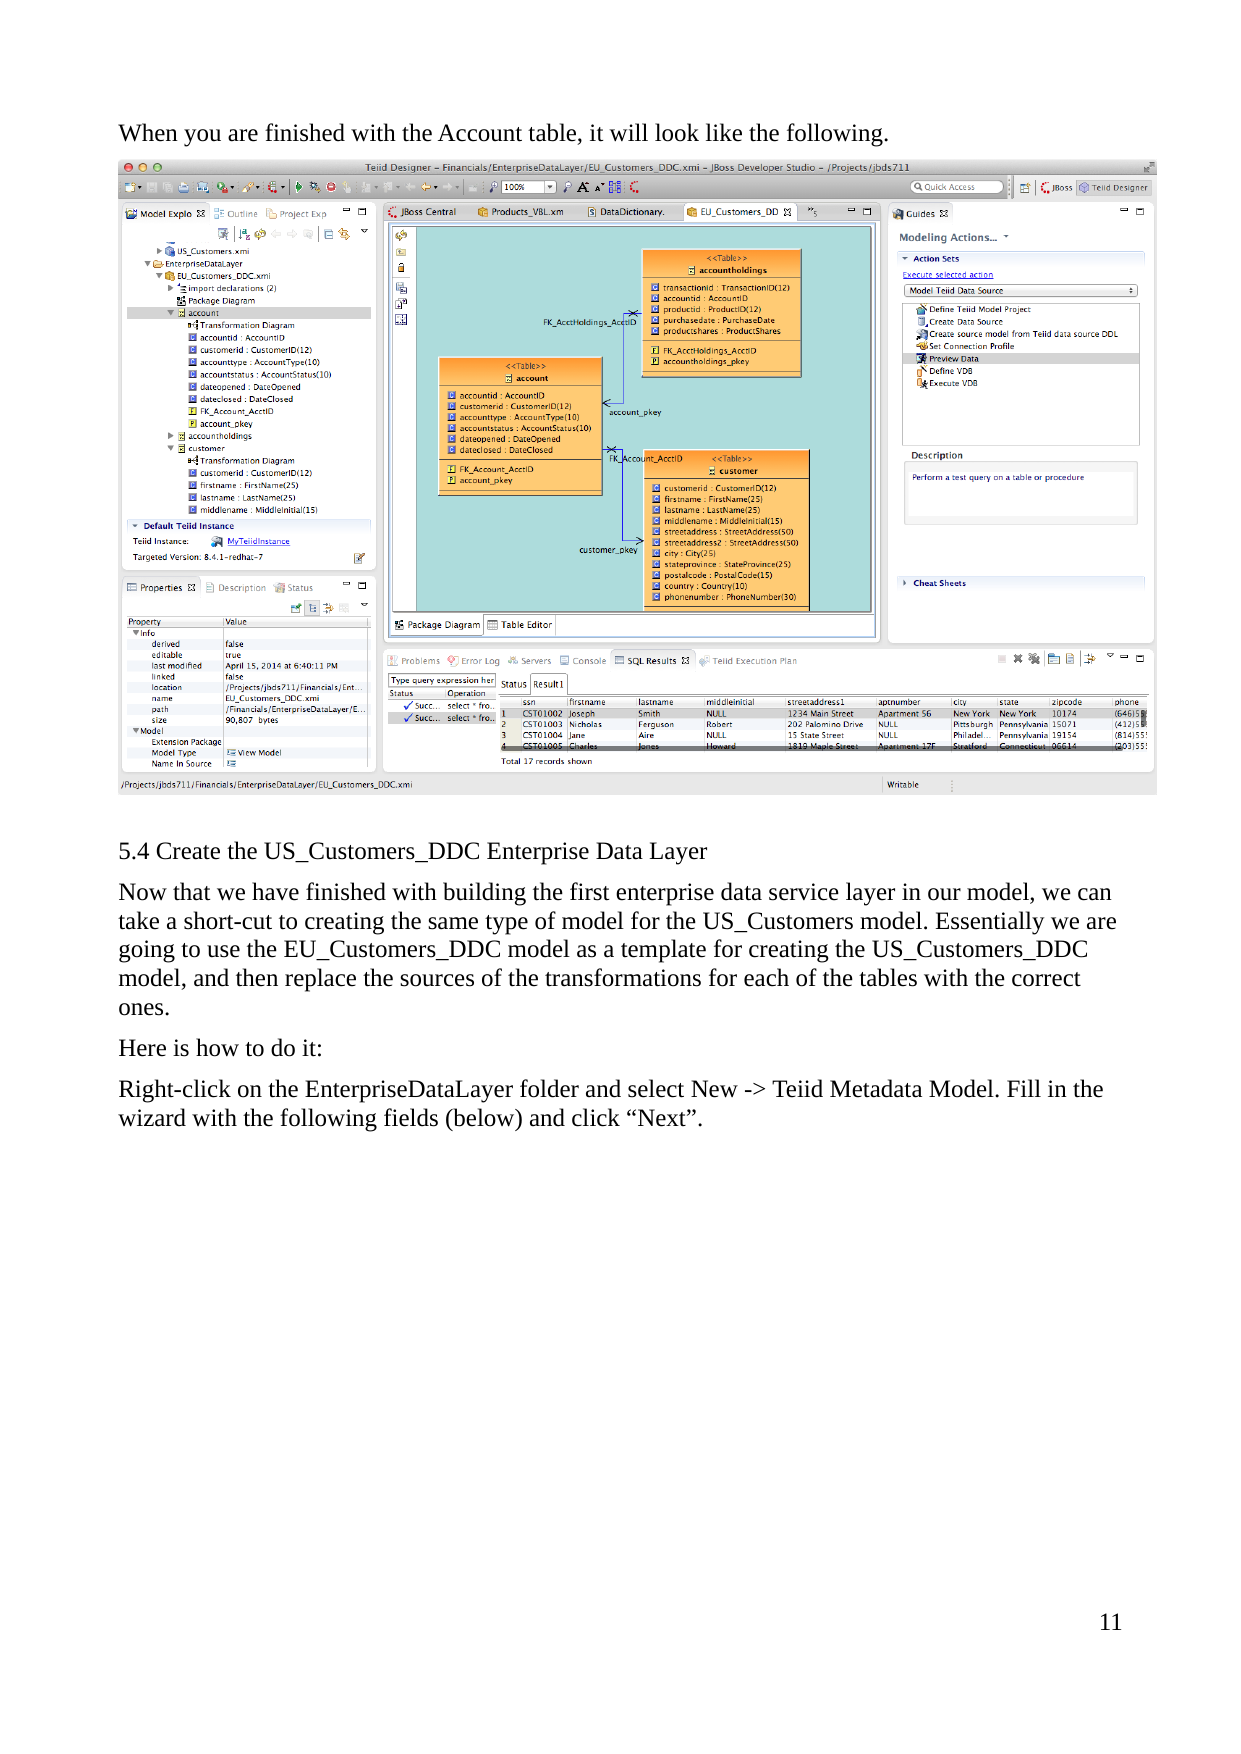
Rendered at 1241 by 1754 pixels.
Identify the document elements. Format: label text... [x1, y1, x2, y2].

text Right-click on the EnterpriseDataLayer folder and select New -> Teiid Metadata Model. Fill in the wizard with the following fields (below) and click “Next”. [118, 1074, 1122, 1132]
text Here is how to do it: [118, 1033, 1122, 1062]
text Now that we have finished with building the first enterprise data service layer in our model, we can take a short-cut to creating the same type of model for the US_Customers model. Essentially we are going to use the EU_Customers_DDC model as a template for creating the US_Customers_DDC model, and then replace the sources of the transformations for each of the tables with the correct ones. [118, 877, 1122, 1021]
picture [118, 159, 1157, 795]
text 5.4 Create the US_Customers_DDC Enterprise Data Layer [118, 836, 1122, 864]
text When you are finished with the Account table, it will look like the following. [118, 118, 1122, 147]
